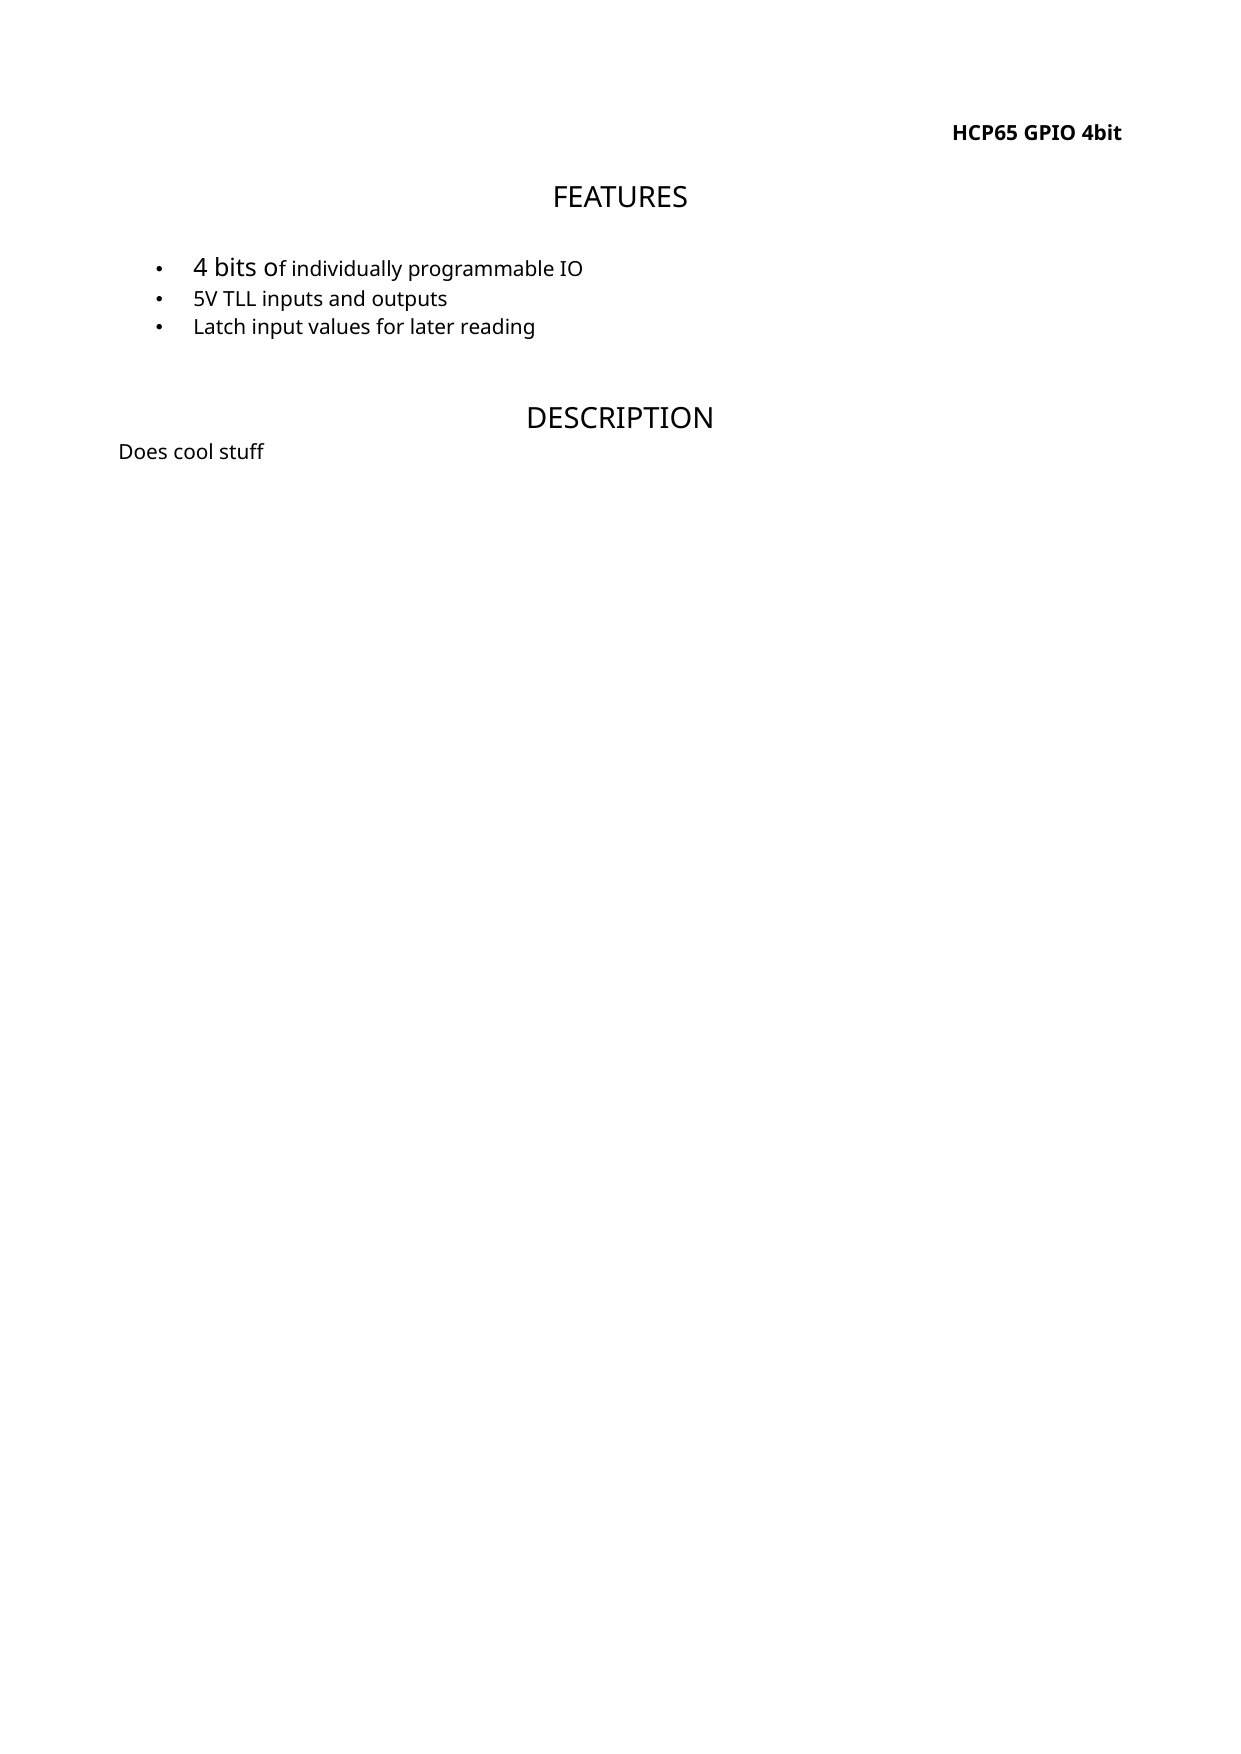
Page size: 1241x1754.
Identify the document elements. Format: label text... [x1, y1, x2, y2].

list Latch input values for later reading [156, 312, 1122, 341]
text DESCRIPTION [118, 398, 1122, 437]
text Does cool stuff [118, 437, 1122, 466]
list 4 bits of individually programmable IO [156, 250, 1122, 284]
text FEATURES [118, 176, 1122, 216]
list 5V TLL inputs and outputs [156, 284, 1122, 312]
